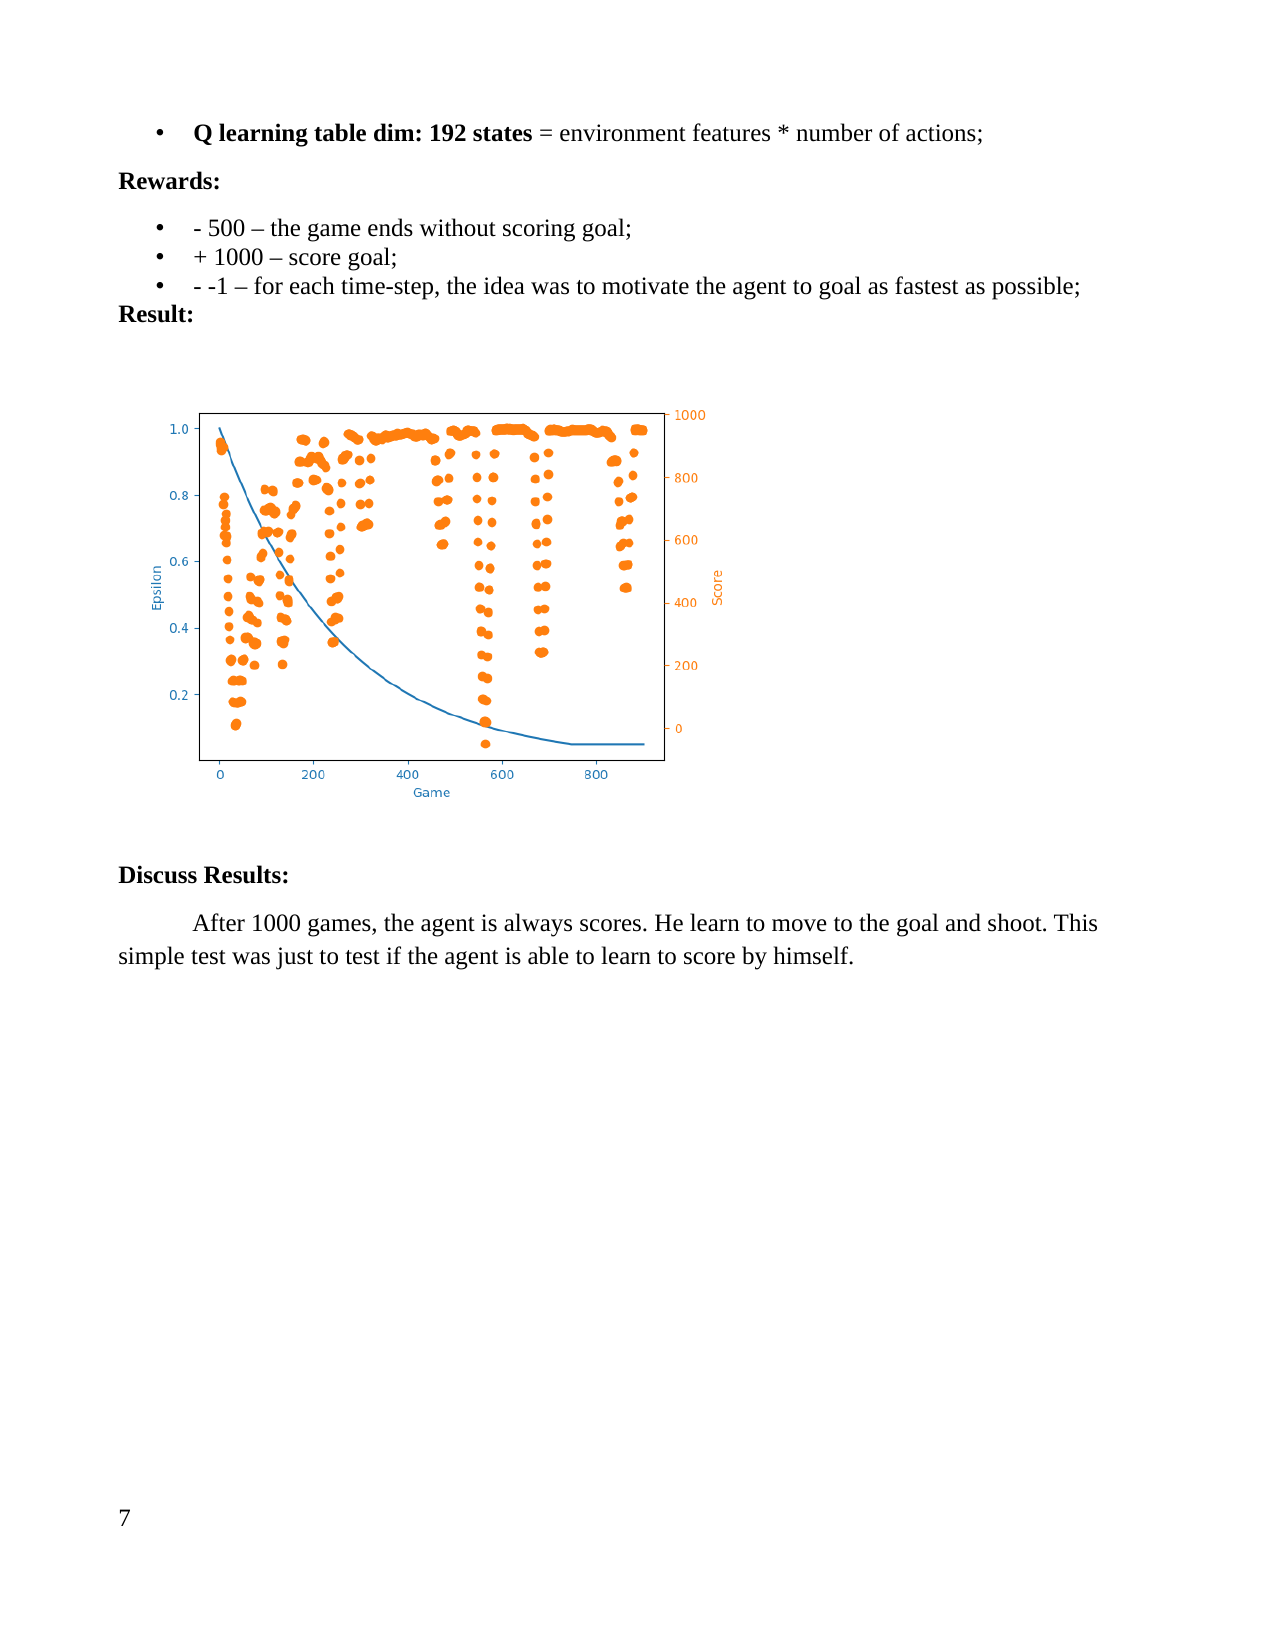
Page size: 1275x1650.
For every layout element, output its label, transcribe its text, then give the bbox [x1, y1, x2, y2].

list + 1000 – score goal; [156, 242, 1157, 271]
list - 500 – the game ends without scoring goal; [156, 213, 1157, 242]
picture [123, 358, 724, 809]
text After 1000 games, the agent is always scores. He learn to move to the goal and shoot. This simple test was just to test if the agent is able to learn to score by himself. [118, 908, 1157, 970]
list - -1 – for each time-step, the idea was to motivate the agent to goal as fastest as possible; [156, 271, 1157, 299]
text Rewards: [118, 166, 1157, 194]
list Q learning table dim: 192 states = environment features * number of actions; [156, 118, 1157, 147]
text Discuss Results: [118, 860, 1157, 889]
text Result: [118, 299, 1157, 328]
